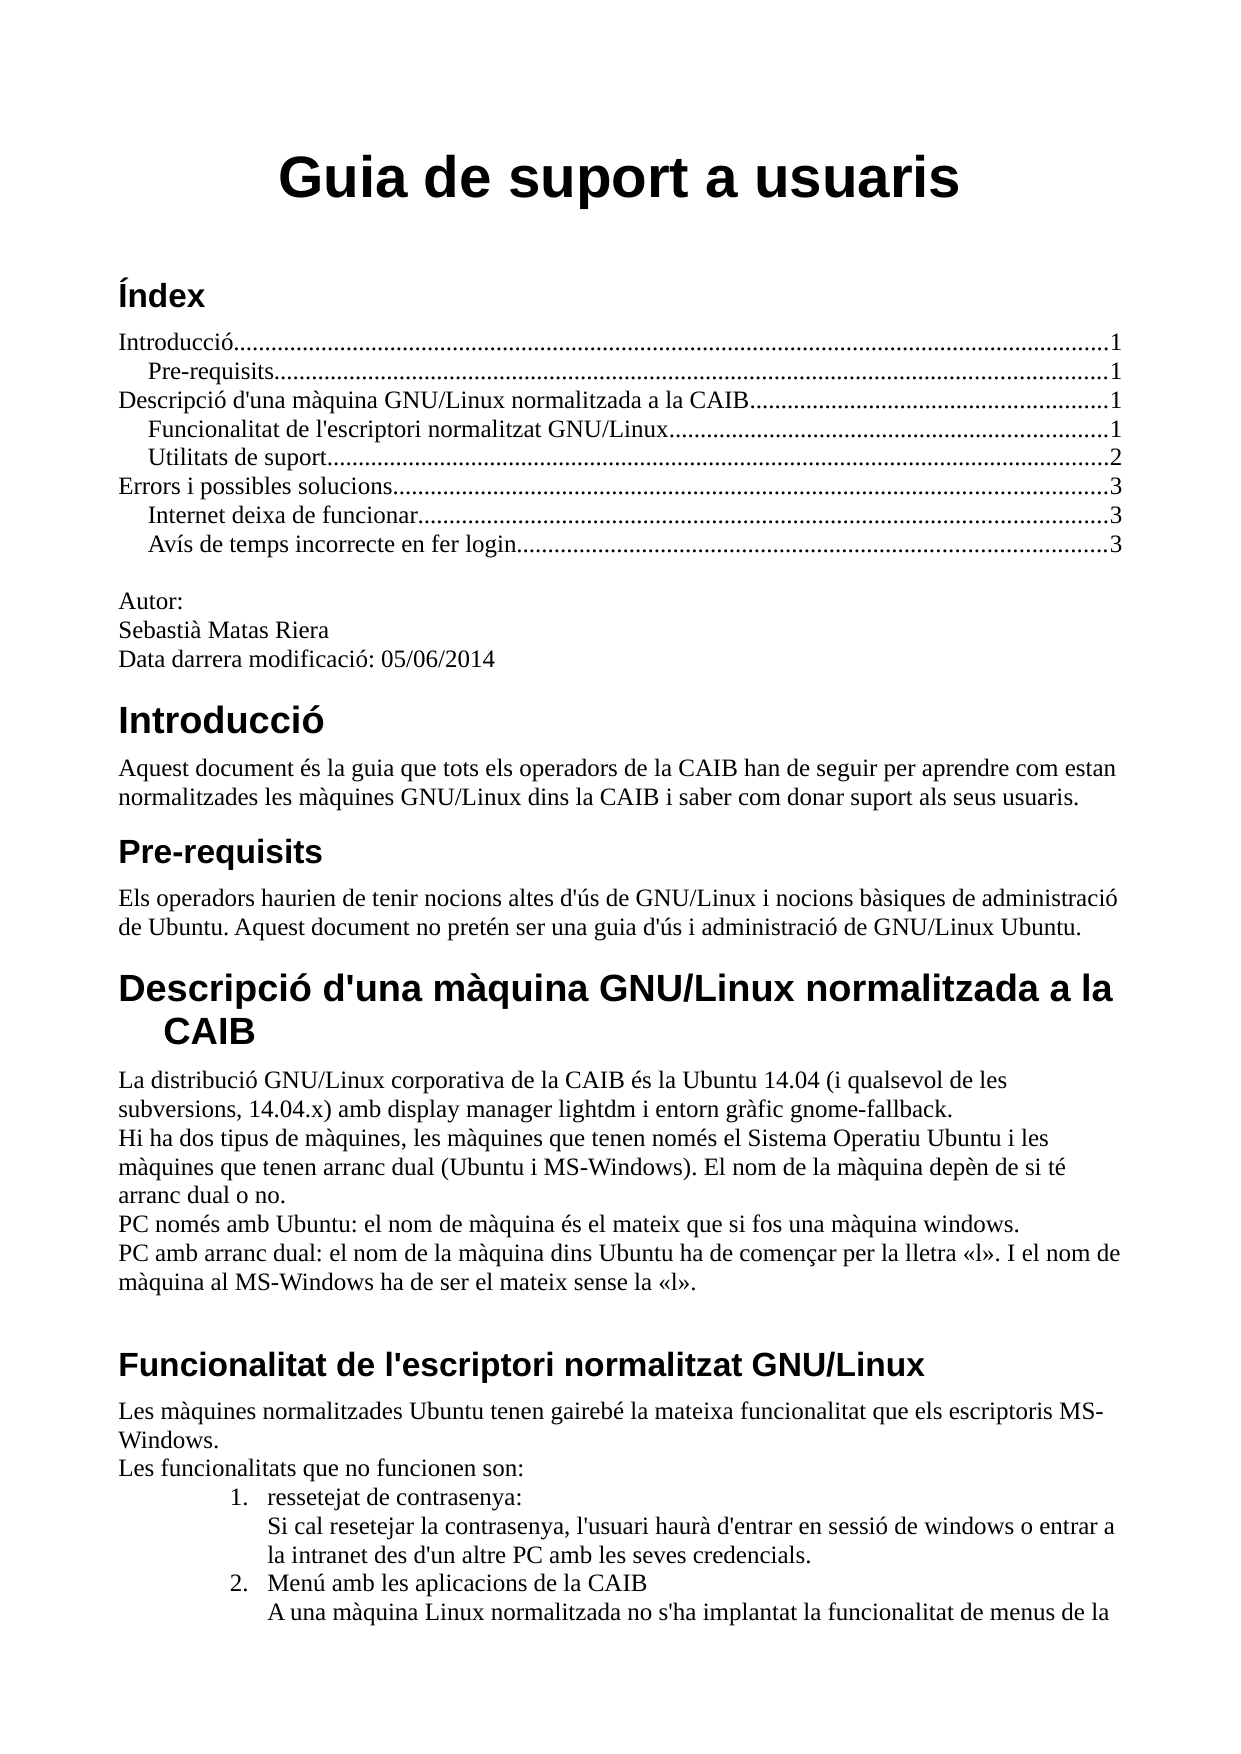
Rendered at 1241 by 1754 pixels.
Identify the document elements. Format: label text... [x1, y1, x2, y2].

subtitle Índex [118, 276, 1122, 315]
text Sebastià Matas Riera [118, 615, 1122, 644]
subtitle Funcionalitat de l'escriptori normalitzat GNU/Linux [118, 1345, 1122, 1383]
text Utilitats de suport 2 [148, 442, 1122, 471]
text Errors i possibles solucions 3 [118, 471, 1122, 500]
text Funcionalitat de l'escriptori normalitzat GNU/Linux 1 [148, 414, 1122, 442]
subtitle Introducció [118, 697, 1122, 741]
text PC només amb Ubuntu: el nom de màquina és el mateix que si fos una màquina windows. [118, 1209, 1122, 1238]
title Guia de suport a usuaris [118, 143, 1122, 210]
list Si cal resetejar la contrasenya, l'usuari haurà d'entrar en sessió de windows o entrar a la intranet des d'un altre PC amb les seves credencials. [229, 1511, 1122, 1568]
text Autor: [118, 586, 1122, 615]
list Menú amb les aplicacions de la CAIB [229, 1568, 1122, 1597]
text Descripció d'una màquina GNU/Linux normalitzada a la CAIB 1 [118, 385, 1122, 414]
text Data darrera modificació: 05/06/2014 [118, 644, 1122, 672]
text Les funcionalitats que no funcionen son: [118, 1453, 1122, 1482]
text Les màquines normalitzades Ubuntu tenen gairebé la mateixa funcionalitat que els escriptoris MS-Windows. [118, 1396, 1122, 1453]
text Aquest document és la guia que tots els operadors de la CAIB han de seguir per aprendre com estan normalitzades les màquines GNU/Linux dins la CAIB i saber com donar suport als seus usuaris. [118, 753, 1122, 811]
text Internet deixa de funcionar 3 [148, 500, 1122, 529]
text PC amb arranc dual: el nom de la màquina dins Ubuntu ha de començar per la lletra «l». I el nom de màquina al MS-Windows ha de ser el mateix sense la «l». [118, 1238, 1122, 1295]
text Pre-requisits 1 [148, 356, 1122, 385]
text Hi ha dos tipus de màquines, les màquines que tenen només el Sistema Operatiu Ubuntu i les màquines que tenen arranc dual (Ubuntu i MS-Windows). El nom de la màquina depèn de si té arranc dual o no. [118, 1123, 1122, 1209]
text La distribució GNU/Linux corporativa de la CAIB és la Ubuntu 14.04 (i qualsevol de les subversions, 14.04.x) amb display manager lightdm i entorn gràfic gnome-fallback. [118, 1065, 1122, 1123]
list A una màquina Linux normalitzada no s'ha implantat la funcionalitat de menus de la [229, 1597, 1122, 1626]
text Introducció 1 [118, 327, 1122, 356]
subtitle Pre-requisits [118, 832, 1122, 871]
subtitle Descripció d'una màquina GNU/Linux normalitzada a la CAIB [118, 966, 1122, 1053]
list ressetejat de contrasenya: [229, 1482, 1122, 1511]
text Els operadors haurien de tenir nocions altes d'ús de GNU/Linux i nocions bàsiques de administració de Ubuntu. Aquest document no pretén ser una guia d'ús i administració de GNU/Linux Ubuntu. [118, 883, 1122, 941]
text Avís de temps incorrecte en fer login 3 [148, 529, 1122, 557]
